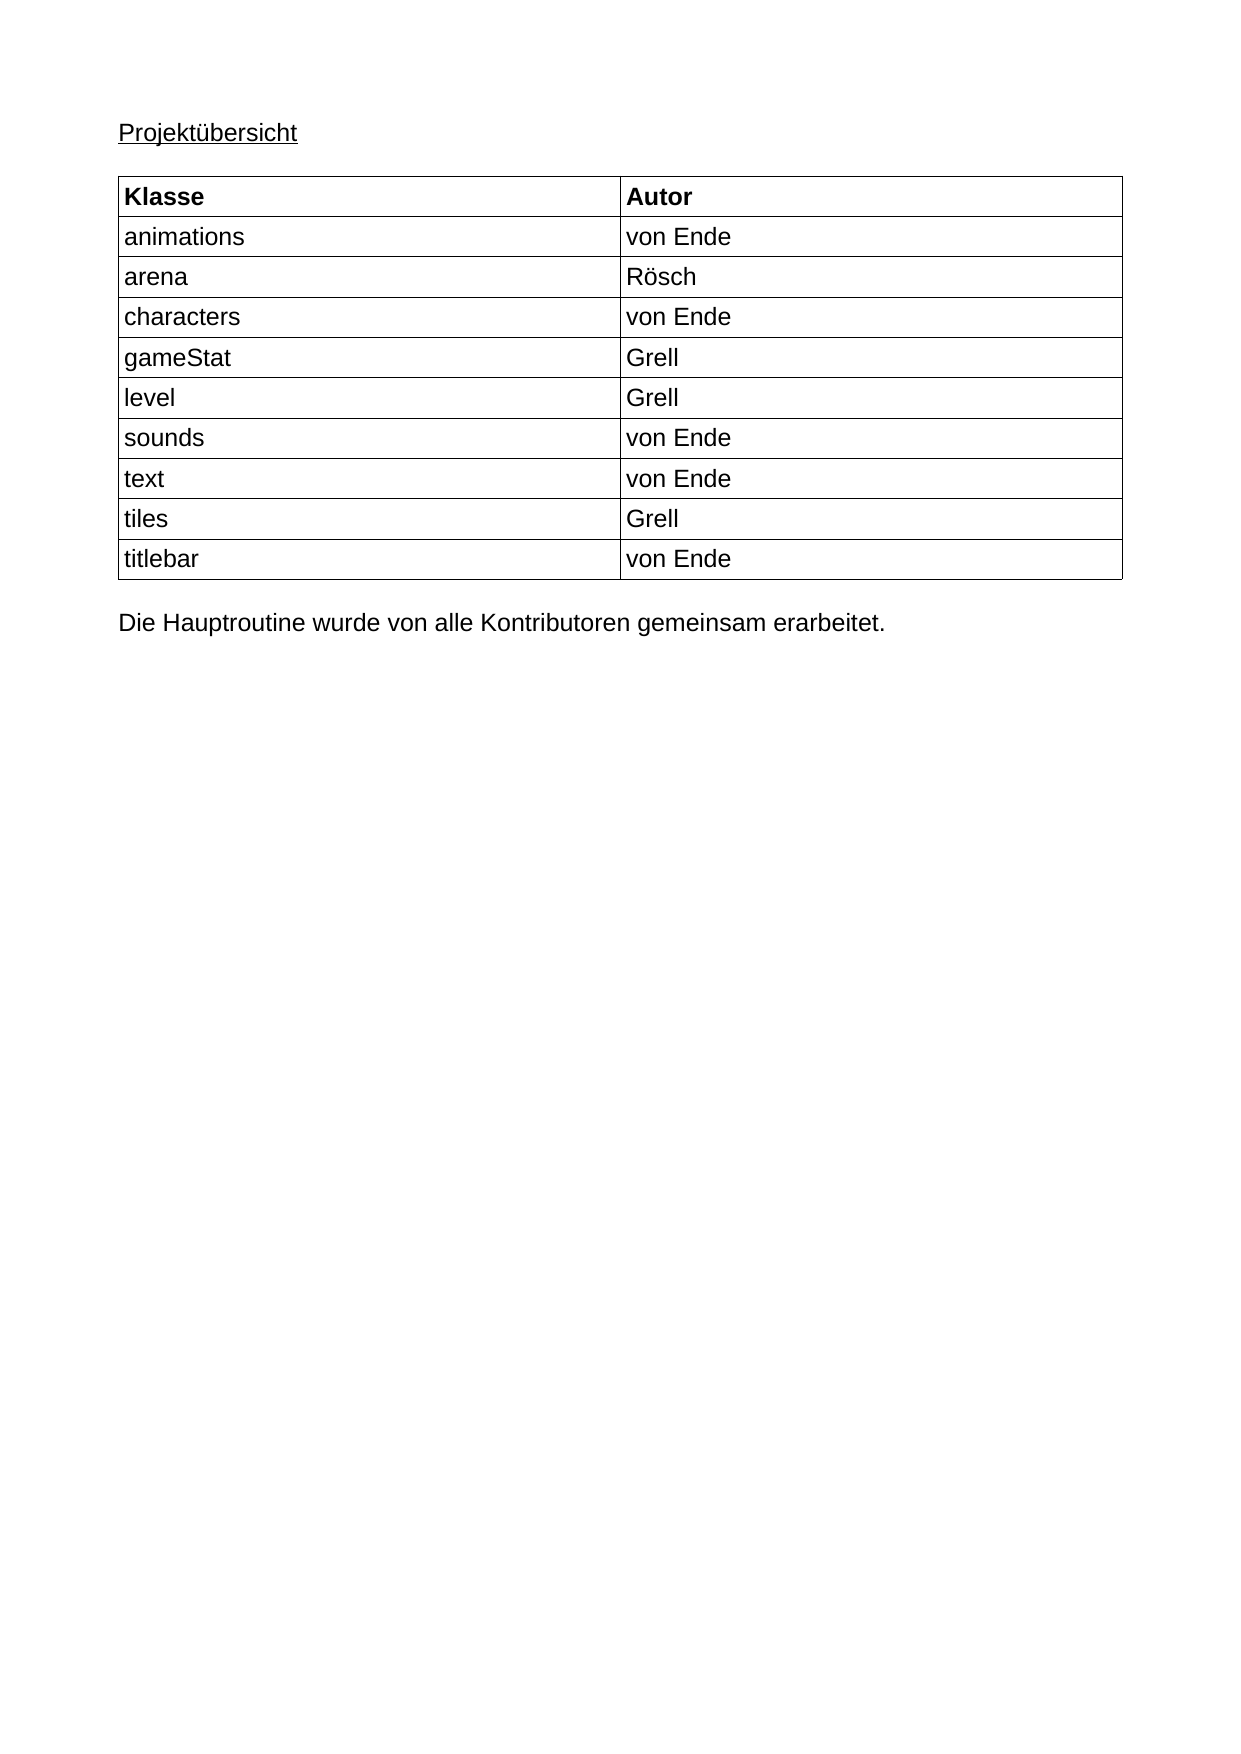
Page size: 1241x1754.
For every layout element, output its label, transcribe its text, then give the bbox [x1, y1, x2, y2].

table_cell titlebar [119, 540, 620, 579]
table_cell arena [119, 257, 620, 297]
table_cell von Ende [621, 459, 1122, 498]
table_cell Rösch [621, 257, 1122, 297]
table_cell von Ende [621, 419, 1122, 458]
table_cell Grell [621, 338, 1122, 377]
table_cell tiles [119, 499, 620, 538]
table_cell gameStat [119, 338, 620, 377]
table_cell sounds [119, 419, 620, 458]
table_cell Grell [621, 378, 1122, 417]
table_header Klasse [119, 177, 620, 216]
table_cell von Ende [621, 540, 1122, 579]
table_cell characters [119, 298, 620, 337]
table_header Autor [621, 177, 1122, 216]
text Die Hauptroutine wurde von alle Kontributoren gemeinsam erarbeitet. [118, 608, 1122, 636]
table_cell animations [119, 217, 620, 256]
table_cell level [119, 378, 620, 417]
text Projektübersicht [118, 118, 1122, 147]
table_cell von Ende [621, 217, 1122, 256]
table_cell Grell [621, 499, 1122, 538]
table_cell von Ende [621, 298, 1122, 337]
table_cell text [119, 459, 620, 498]
